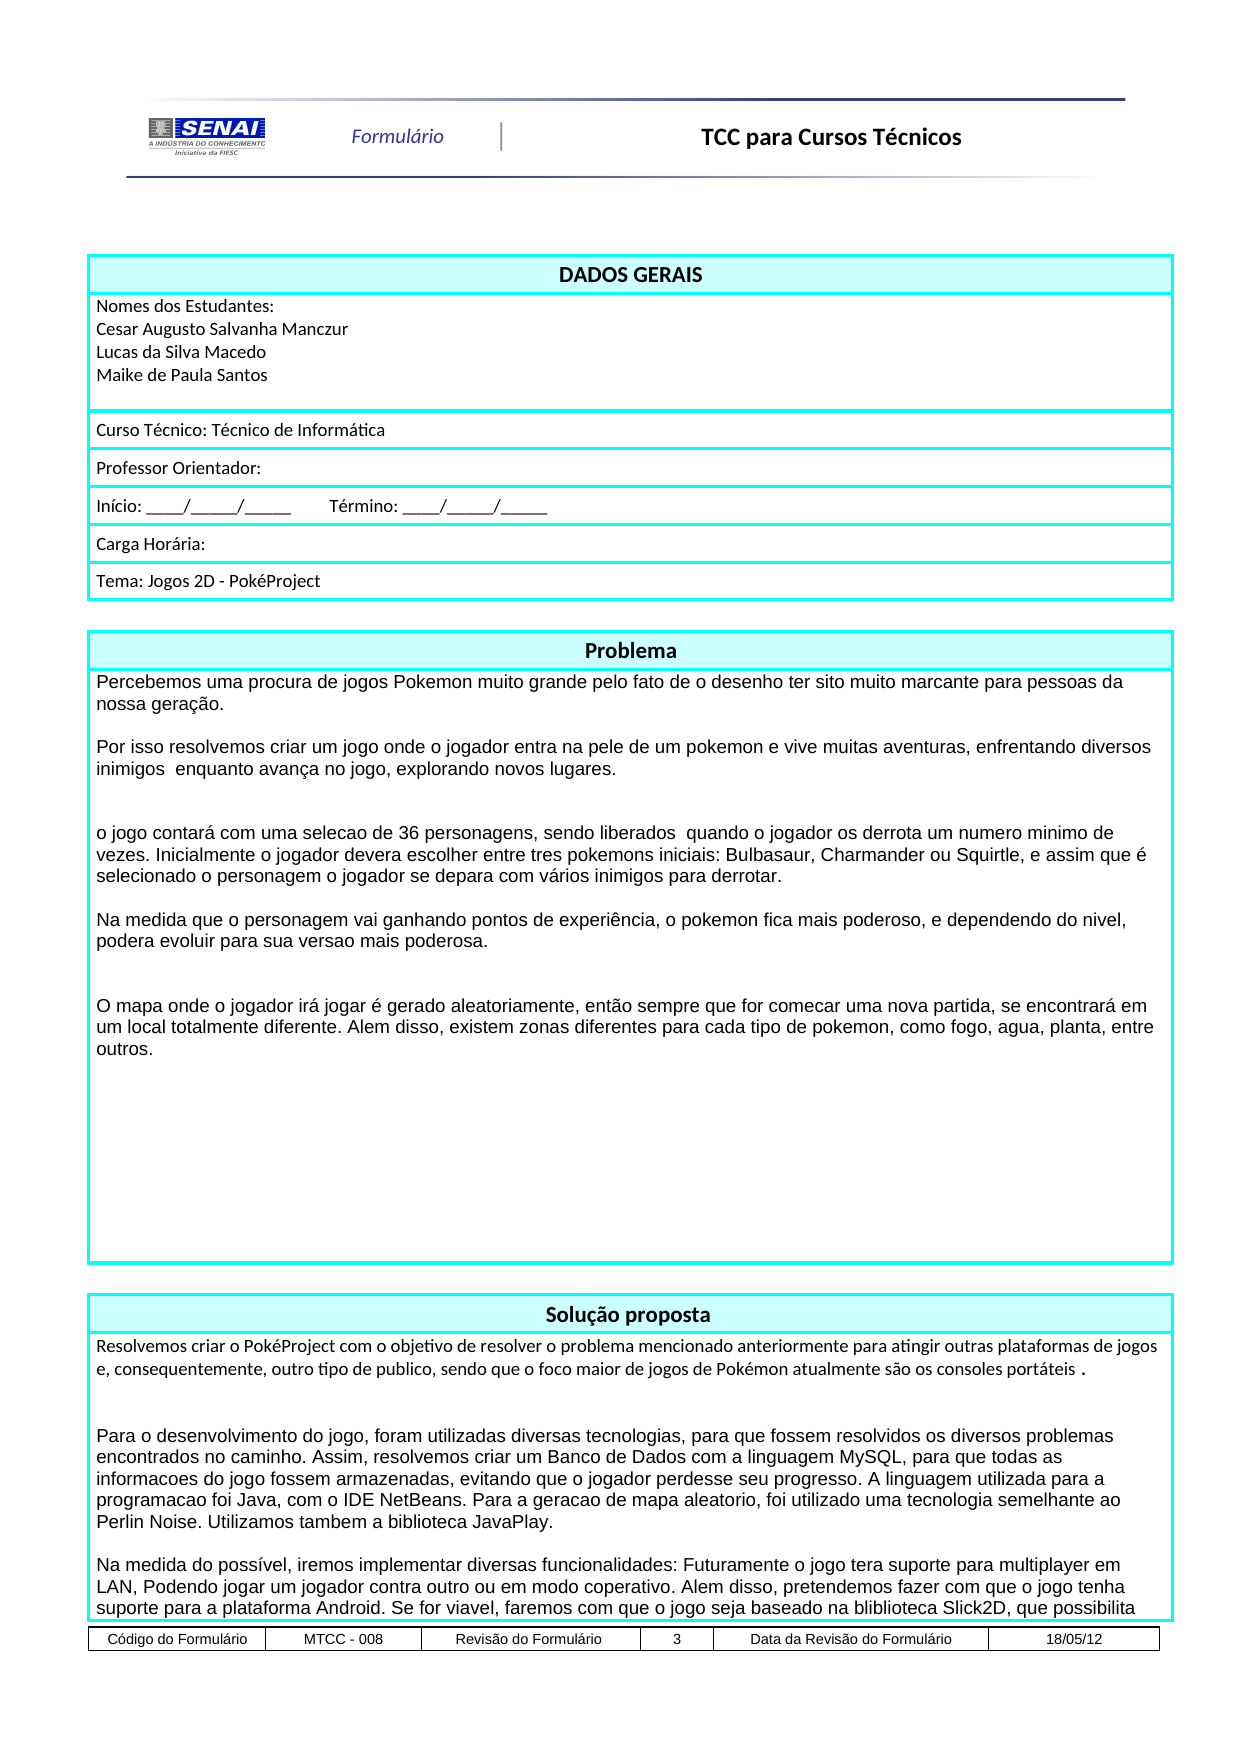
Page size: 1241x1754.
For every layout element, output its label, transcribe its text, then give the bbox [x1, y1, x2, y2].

table_cell Percebemos uma procura de jogos Pokemon muito grande pelo fato de o desenho ter sito muito marcante para pessoas da nossa geração. Por isso resolvemos criar um jogo onde o jogador entra na pele de um pokemon e vive muitas aventuras, enfrentando diversos inimigos enquanto avança no jogo, explorando novos lugares. o jogo contará com uma selecao de 36 personagens, sendo liberados quando o jogador os derrota um numero minimo de vezes. Inicialmente o jogador devera escolher entre tres pokemons iniciais: Bulbasaur, Charmander ou Squirtle, e assim que é selecionado o personagem o jogador se depara com vários inimigos para derrotar. Na medida que o personagem vai ganhando pontos de experiência, o pokemon fica mais poderoso, e dependendo do nivel, podera evoluir para sua versao mais poderosa. O mapa onde o jogador irá jogar é gerado aleatoriamente, então sempre que for comecar uma nova partida, se encontrará em um local totalmente diferente. Alem disso, existem zonas diferentes para cada tipo de pokemon, como fogo, agua, planta, entre outros. [90, 671, 1171, 1261]
table_cell Resolvemos criar o PokéProject com o objetivo de resolver o problema mencionado anteriormente para atingir outras plataformas de jogos e, consequentemente, outro tipo de publico, sendo que o foco maior de jogos de Pokémon atualmente são os consoles portáteis . Para o desenvolvimento do jogo, foram utilizadas diversas tecnologias, para que fossem resolvidos os diversos problemas encontrados no caminho. Assim, resolvemos criar um Banco de Dados com a linguagem MySQL, para que todas as informacoes do jogo fossem armazenadas, evitando que o jogador perdesse seu progresso. A linguagem utilizada para a programacao foi Java, com o IDE NetBeans. Para a geracao de mapa aleatorio, foi utilizado uma tecnologia semelhante ao Perlin Noise. Utilizamos tambem a biblioteca JavaPlay. Na medida do possível, iremos implementar diversas funcionalidades: Futuramente o jogo tera suporte para multiplayer em LAN, Podendo jogar um jogador contra outro ou em modo coperativo. Alem disso, pretendemos fazer com que o jogo tenha suporte para a plataforma Android. Se for viavel, faremos com que o jogo seja baseado na bliblioteca Slick2D, que possibilita [90, 1334, 1171, 1619]
table_header [89, 89, 107, 109]
table_cell [89, 164, 1161, 189]
table_cell Formulário [325, 109, 473, 164]
table_cell TCC para Cursos Técnicos [502, 109, 1161, 164]
picture [123, 97, 1126, 101]
table_cell [89, 109, 325, 164]
table_header DADOS GERAIS [90, 257, 1171, 292]
picture [148, 118, 265, 155]
table_cell Tema: Jogos 2D - PokéProject [90, 564, 1171, 598]
table_header Problema [90, 633, 1171, 668]
table_cell Início: ____/_____/_____ Término: ____/_____/_____ [90, 488, 1171, 523]
table_cell [473, 109, 502, 164]
table_header Solução proposta [90, 1296, 1171, 1331]
table_cell Carga Horária: [90, 526, 1171, 561]
table_cell Professor Orientador: [90, 450, 1171, 485]
table_header [1142, 89, 1161, 109]
table_cell Curso Técnico: Técnico de Informática [90, 413, 1171, 447]
table_cell Nomes dos Estudantes: Cesar Augusto Salvanha Manczur Lucas da Silva Macedo Maike de Paula Santos [90, 295, 1171, 409]
